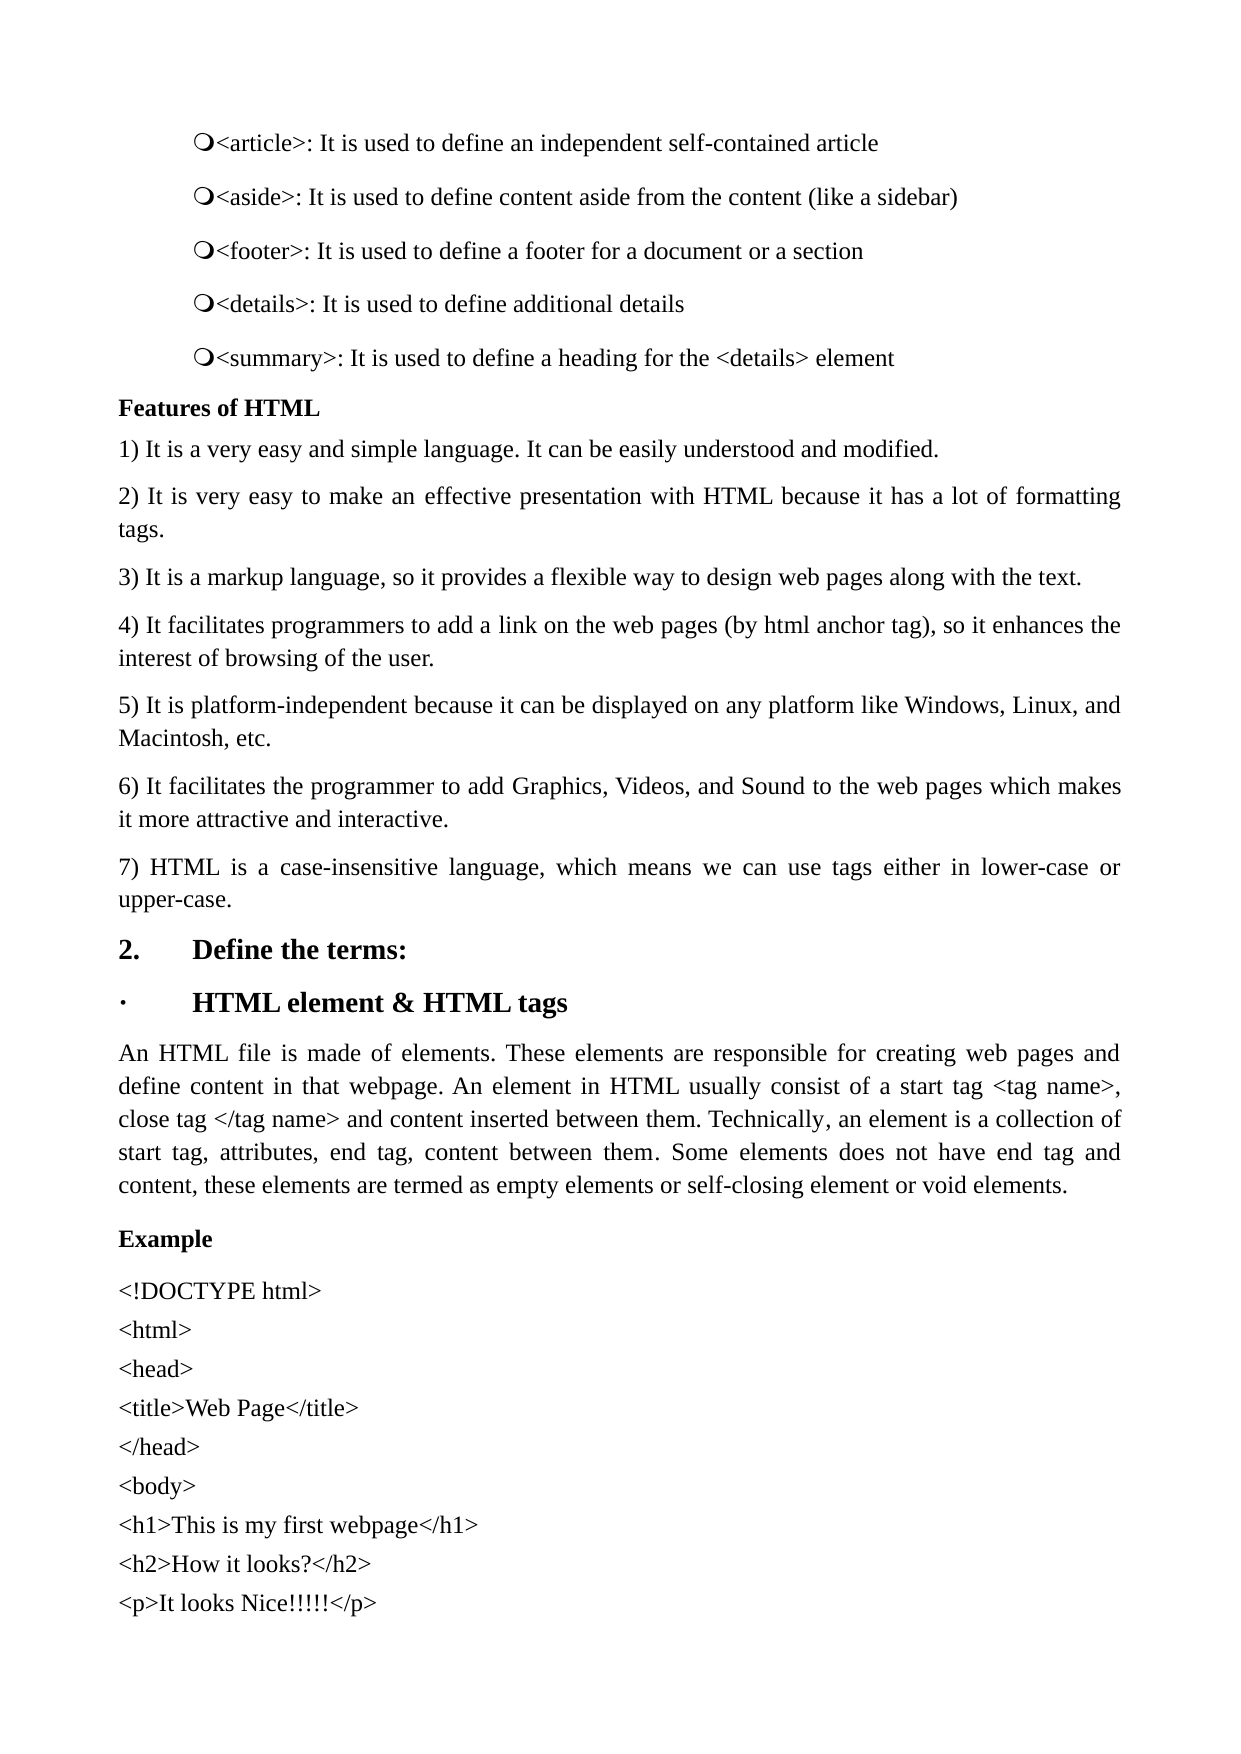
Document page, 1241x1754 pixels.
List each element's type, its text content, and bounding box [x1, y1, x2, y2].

text <html> [118, 1305, 1122, 1344]
text 2) It is very easy to make an effective presentation with HTML because it has a lot of formatting tags. [118, 481, 1122, 543]
list <aside>: It is used to define content aside from the content (like a sidebar) [192, 172, 1122, 211]
text 7) HTML is a case-insensitive language, which means we can use tags either in lower-case or upper-case. [118, 852, 1122, 913]
text 4) It facilitates programmers to add a link on the web pages (by html anchor tag), so it enhances the interest of browsing of the user. [118, 610, 1122, 671]
subtitle Features of HTML [118, 393, 1122, 421]
text <head> [118, 1344, 1122, 1383]
text · HTML element & HTML tags [118, 985, 1122, 1019]
subtitle Example [118, 1224, 1122, 1253]
text <h1>This is my first webpage</h1> [118, 1500, 1122, 1539]
list <article>: It is used to define an independent self-contained article [192, 118, 1122, 157]
text 6) It facilitates the programmer to add Graphics, Videos, and Sound to the web pages which makes it more attractive and interactive. [118, 771, 1122, 833]
text 1) It is a very easy and simple language. It can be easily understood and modified. [118, 434, 1122, 463]
list <footer>: It is used to define a footer for a document or a section [192, 225, 1122, 264]
text 2. Define the terms: [118, 932, 1122, 966]
text </head> [118, 1422, 1122, 1461]
text <body> [118, 1461, 1122, 1500]
text <h2>How it looks?</h2> [118, 1539, 1122, 1578]
text <p>It looks Nice!!!!!</p> [118, 1578, 1122, 1617]
text 5) It is platform-independent because it can be displayed on any platform like Windows, Linux, and Macintosh, etc. [118, 690, 1122, 752]
text <title>Web Page</title> [118, 1383, 1122, 1422]
text <!DOCTYPE html> [118, 1266, 1122, 1305]
text 3) It is a markup language, so it provides a flexible way to design web pages along with the text. [118, 562, 1122, 591]
list <summary>: It is used to define a heading for the <details> element [192, 333, 1122, 372]
text An HTML file is made of elements. These elements are responsible for creating web pages and define content in that webpage. An element in HTML usually consist of a start tag <tag name>, close tag </tag name> and content inserted between them. Technically, an element is a collection of start tag, attributes, end tag, content between them. Some elements does not have end tag and content, these elements are termed as empty elements or self-closing element or void elements. [118, 1038, 1122, 1199]
list <details>: It is used to define additional details [192, 279, 1122, 318]
